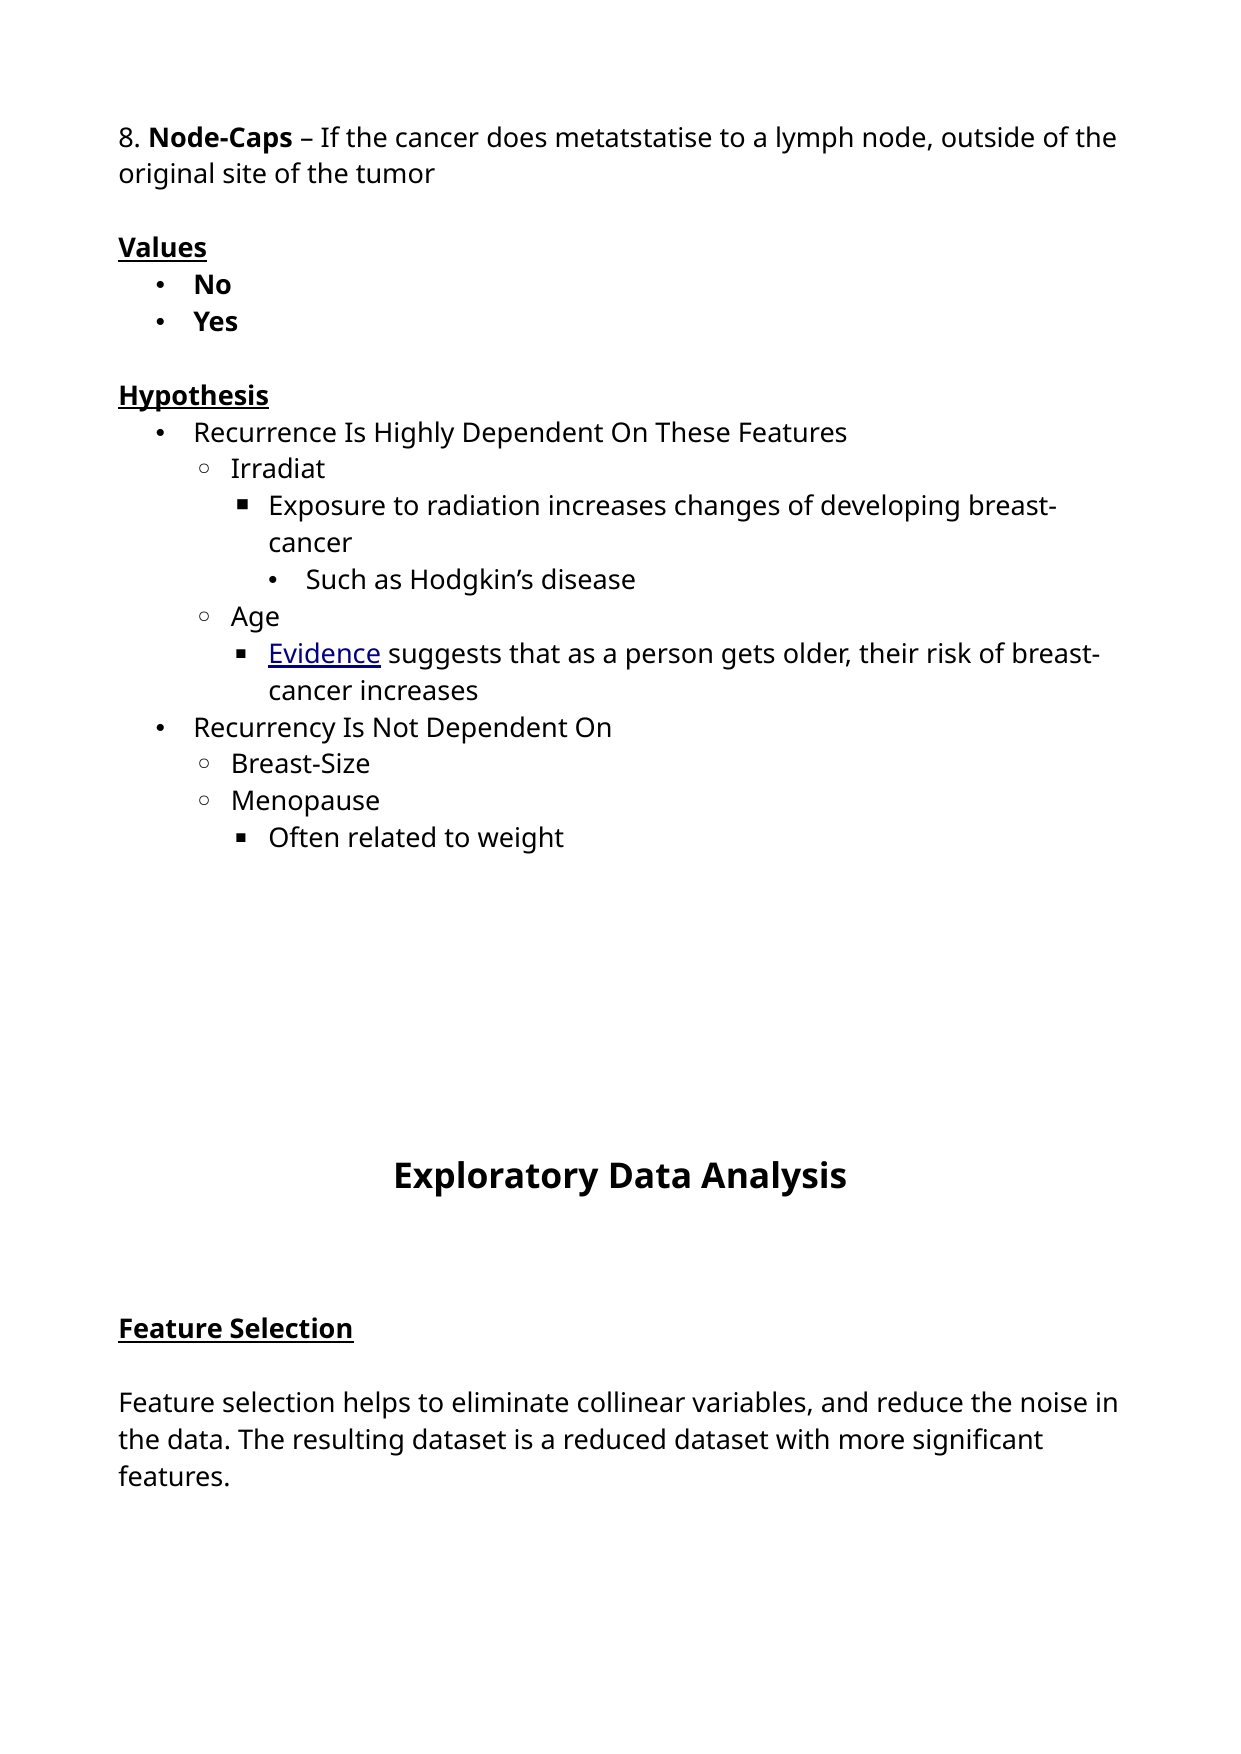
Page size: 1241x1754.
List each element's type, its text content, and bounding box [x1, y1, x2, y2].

list Breast-Size [193, 745, 1122, 782]
list Evidence suggests that as a person gets older, their risk of breast-cancer increases [231, 634, 1122, 708]
text Hypothesis [118, 376, 1122, 413]
list Irradiat [193, 450, 1122, 487]
list Yes [156, 302, 1122, 339]
list Menopause [193, 782, 1122, 819]
list Recurrence Is Highly Dependent On These Features [156, 413, 1122, 450]
list Often related to weight [231, 819, 1122, 856]
list No [156, 266, 1122, 302]
list Recurrency Is Not Dependent On [156, 708, 1122, 745]
text Feature selection helps to eliminate collinear variables, and reduce the noise in the data. The resulting dataset is a reduced dataset with more significant features. [118, 1383, 1122, 1494]
text Feature Selection [118, 1309, 1122, 1346]
text Values [118, 229, 1122, 266]
list Such as Hodgkin’s disease [268, 561, 1122, 597]
text 8. Node-Caps – If the cancer does metatstatise to a lymph node, outside of the original site of the tumor [118, 118, 1122, 192]
list Exposure to radiation increases changes of developing breast-cancer [231, 487, 1122, 561]
list Age [193, 597, 1122, 634]
text Exploratory Data Analysis [118, 1151, 1122, 1199]
